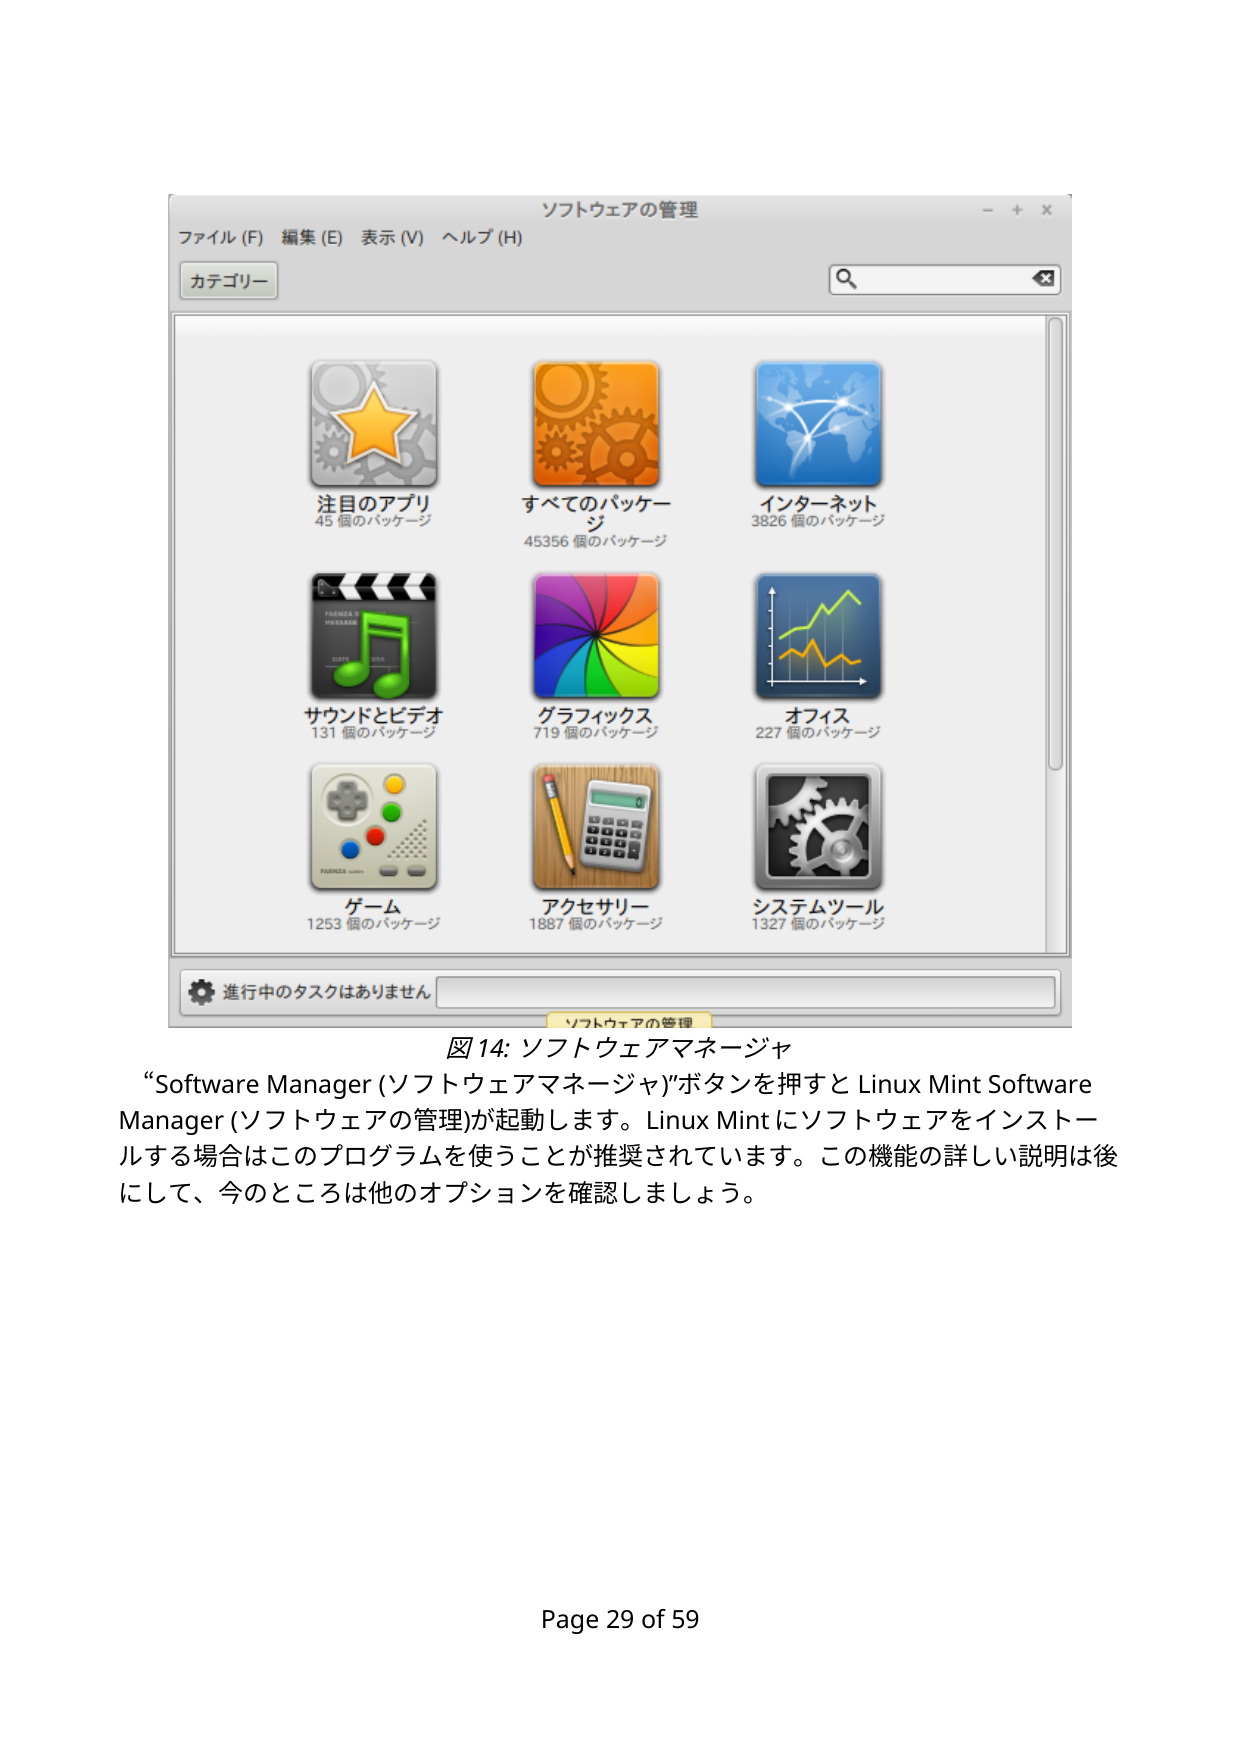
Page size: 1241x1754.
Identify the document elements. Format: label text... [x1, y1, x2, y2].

picture [168, 194, 1072, 1028]
text 図 14: ソフトウェアマネージャ [168, 1028, 1072, 1064]
text “Software Manager (ソフトウェアマネージャ)”ボタンを押すとLinux Mint Software Manager (ソフトウェアの管理)が起動します。Linux Mintにソフトウェアをインストールする場合はこのプログラムを使うことが推奨されています。この機能の詳しい説明は後にして、今のところは他のオプションを確認しましょう。 [118, 1005, 1122, 1209]
